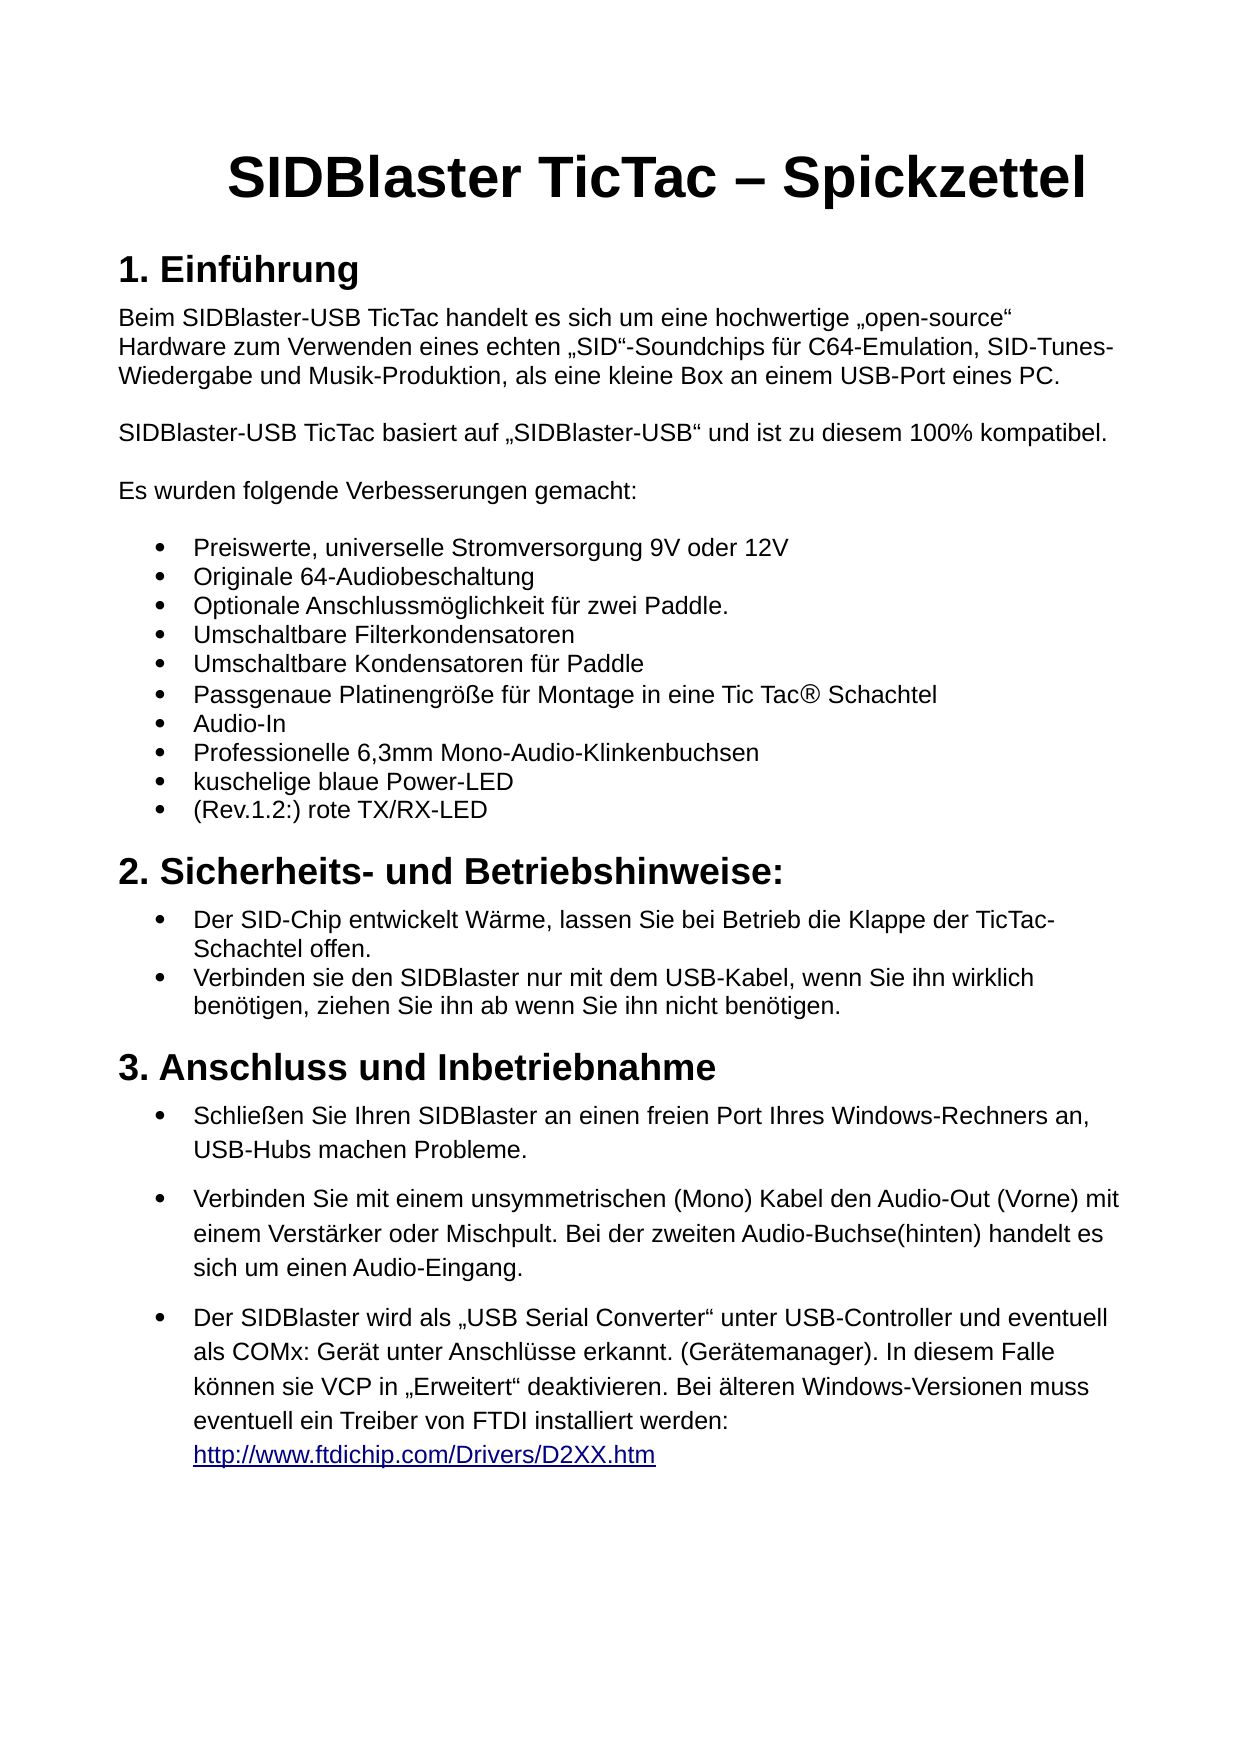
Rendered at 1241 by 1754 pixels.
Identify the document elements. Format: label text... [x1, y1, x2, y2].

list Originale 64-Audiobeschaltung [156, 562, 1122, 591]
list Preiswerte, universelle Stromversorgung 9V oder 12V [156, 533, 1122, 562]
text Es wurden folgende Verbesserungen gemacht: [118, 476, 1122, 504]
text Beim SIDBlaster-USB TicTac handelt es sich um eine hochwertige „open-source“ Hardware zum Verwenden eines echten „SID“-Soundchips für C64-Emulation, SID-Tunes-Wiedergabe und Musik-Produktion, als eine kleine Box an einem USB-Port eines PC. [118, 303, 1122, 389]
list kuschelige blaue Power-LED [156, 767, 1122, 795]
list Professionelle 6,3mm Mono-Audio-Klinkenbuchsen [156, 738, 1122, 767]
list (Rev.1.2:) rote TX/RX-LED [156, 795, 1122, 824]
list Der SID-Chip entwickelt Wärme, lassen Sie bei Betrieb die Klappe der TicTac-Schachtel offen. [156, 905, 1122, 962]
list Verbinden sie den SIDBlaster nur mit dem USB-Kabel, wenn Sie ihn wirklich benötigen, ziehen Sie ihn ab wenn Sie ihn nicht benötigen. [156, 962, 1122, 1020]
list Audio-In [156, 709, 1122, 738]
list Umschaltbare Kondensatoren für Paddle [156, 649, 1122, 678]
subtitle 1. Einführung [118, 248, 1122, 291]
list Verbinden Sie mit einem unsymmetrischen (Mono) Kabel den Audio-Out (Vorne) mit einem Verstärker oder Mischpult. Bei der zweiten Audio-Buchse(hinten) handelt es sich um einen Audio-Eingang. [156, 1184, 1122, 1282]
title SIDBlaster TicTac – Spickzettel [193, 143, 1122, 210]
text SIDBlaster-USB TicTac basiert auf „SIDBlaster-USB“ und ist zu diesem 100% kompatibel. [118, 418, 1122, 447]
list Der SIDBlaster wird als „USB Serial Converter“ unter USB-Controller und eventuell als COMx: Gerät unter Anschlüsse erkannt. (Gerätemanager). In diesem Falle können sie VCP in „Erweitert“ deaktivieren. Bei älteren Windows-Versionen muss eventuell ein Treiber von FTDI installiert werden: http://www.ftdichip.com/Drivers/D2XX.htm [156, 1302, 1122, 1469]
subtitle 2. Sicherheits- und Betriebshinweise: [118, 849, 1122, 892]
subtitle 3. Anschluss und Inbetriebnahme [118, 1045, 1122, 1088]
list Schließen Sie Ihren SIDBlaster an einen freien Port Ihres Windows-Rechners an, USB-Hubs machen Probleme. [156, 1101, 1122, 1164]
list Passgenaue Platinengröße für Montage in eine Tic Tac® Schachtel [156, 678, 1122, 709]
list Optionale Anschlussmöglichkeit für zwei Paddle. [156, 591, 1122, 620]
list Umschaltbare Filterkondensatoren [156, 620, 1122, 649]
